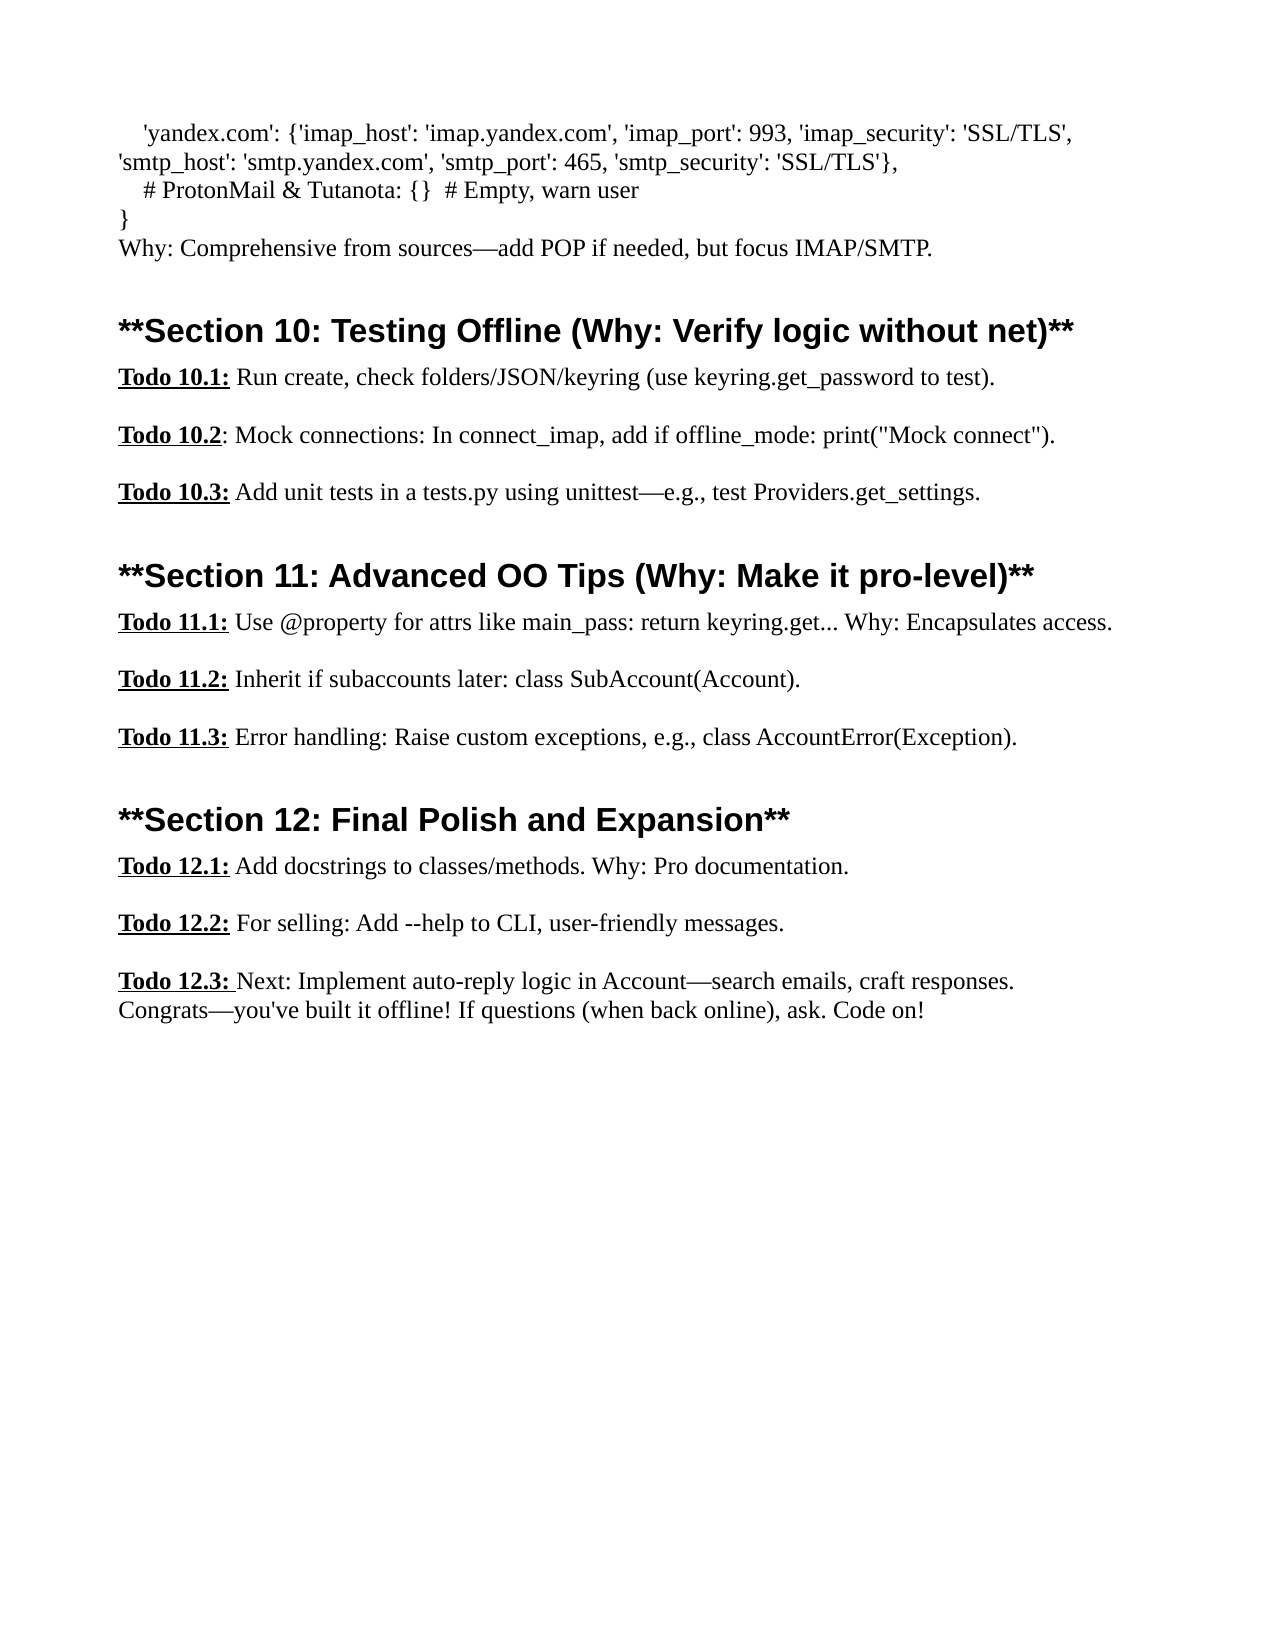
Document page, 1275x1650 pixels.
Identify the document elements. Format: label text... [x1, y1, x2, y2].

text Todo 11.1: Use @property for attrs like main_pass: return keyring.get... Why: Encapsulates access. [118, 607, 1157, 635]
subtitle **Section 12: Final Polish and Expansion** [118, 800, 1157, 838]
text # ProtonMail & Tutanota: {} # Empty, warn user [118, 176, 1157, 204]
text Todo 10.3: Add unit tests in a tests.py using unittest—e.g., test Providers.get_settings. [118, 477, 1157, 506]
text Todo 10.2: Mock connections: In connect_imap, add if offline_mode: print("Mock connect"). [118, 420, 1157, 449]
text 'yandex.com': {'imap_host': 'imap.yandex.com', 'imap_port': 993, 'imap_security': 'SSL/TLS', 'smtp_host': 'smtp.yandex.com', 'smtp_port': 465, 'smtp_security': 'SSL/TLS'}, [118, 118, 1157, 176]
text Todo 11.3: Error handling: Raise custom exceptions, e.g., class AccountError(Exception). [118, 722, 1157, 750]
subtitle **Section 11: Advanced OO Tips (Why: Make it pro-level)** [118, 556, 1157, 594]
text Congrats—you've built it offline! If questions (when back online), ask. Code on! 🚀 [118, 995, 1157, 1023]
text Todo 11.2: Inherit if subaccounts later: class SubAccount(Account). [118, 664, 1157, 693]
text Todo 12.3: Next: Implement auto-reply logic in Account—search emails, craft responses. [118, 966, 1157, 995]
text Todo 12.1: Add docstrings to classes/methods. Why: Pro documentation. [118, 851, 1157, 880]
subtitle **Section 10: Testing Offline (Why: Verify logic without net)** [118, 311, 1157, 350]
text Why: Comprehensive from sources—add POP if needed, but focus IMAP/SMTP. [118, 233, 1157, 262]
text Todo 12.2: For selling: Add --help to CLI, user-friendly messages. [118, 908, 1157, 937]
text } [118, 204, 1157, 233]
text Todo 10.1: Run create, check folders/JSON/keyring (use keyring.get_password to test). [118, 362, 1157, 391]
